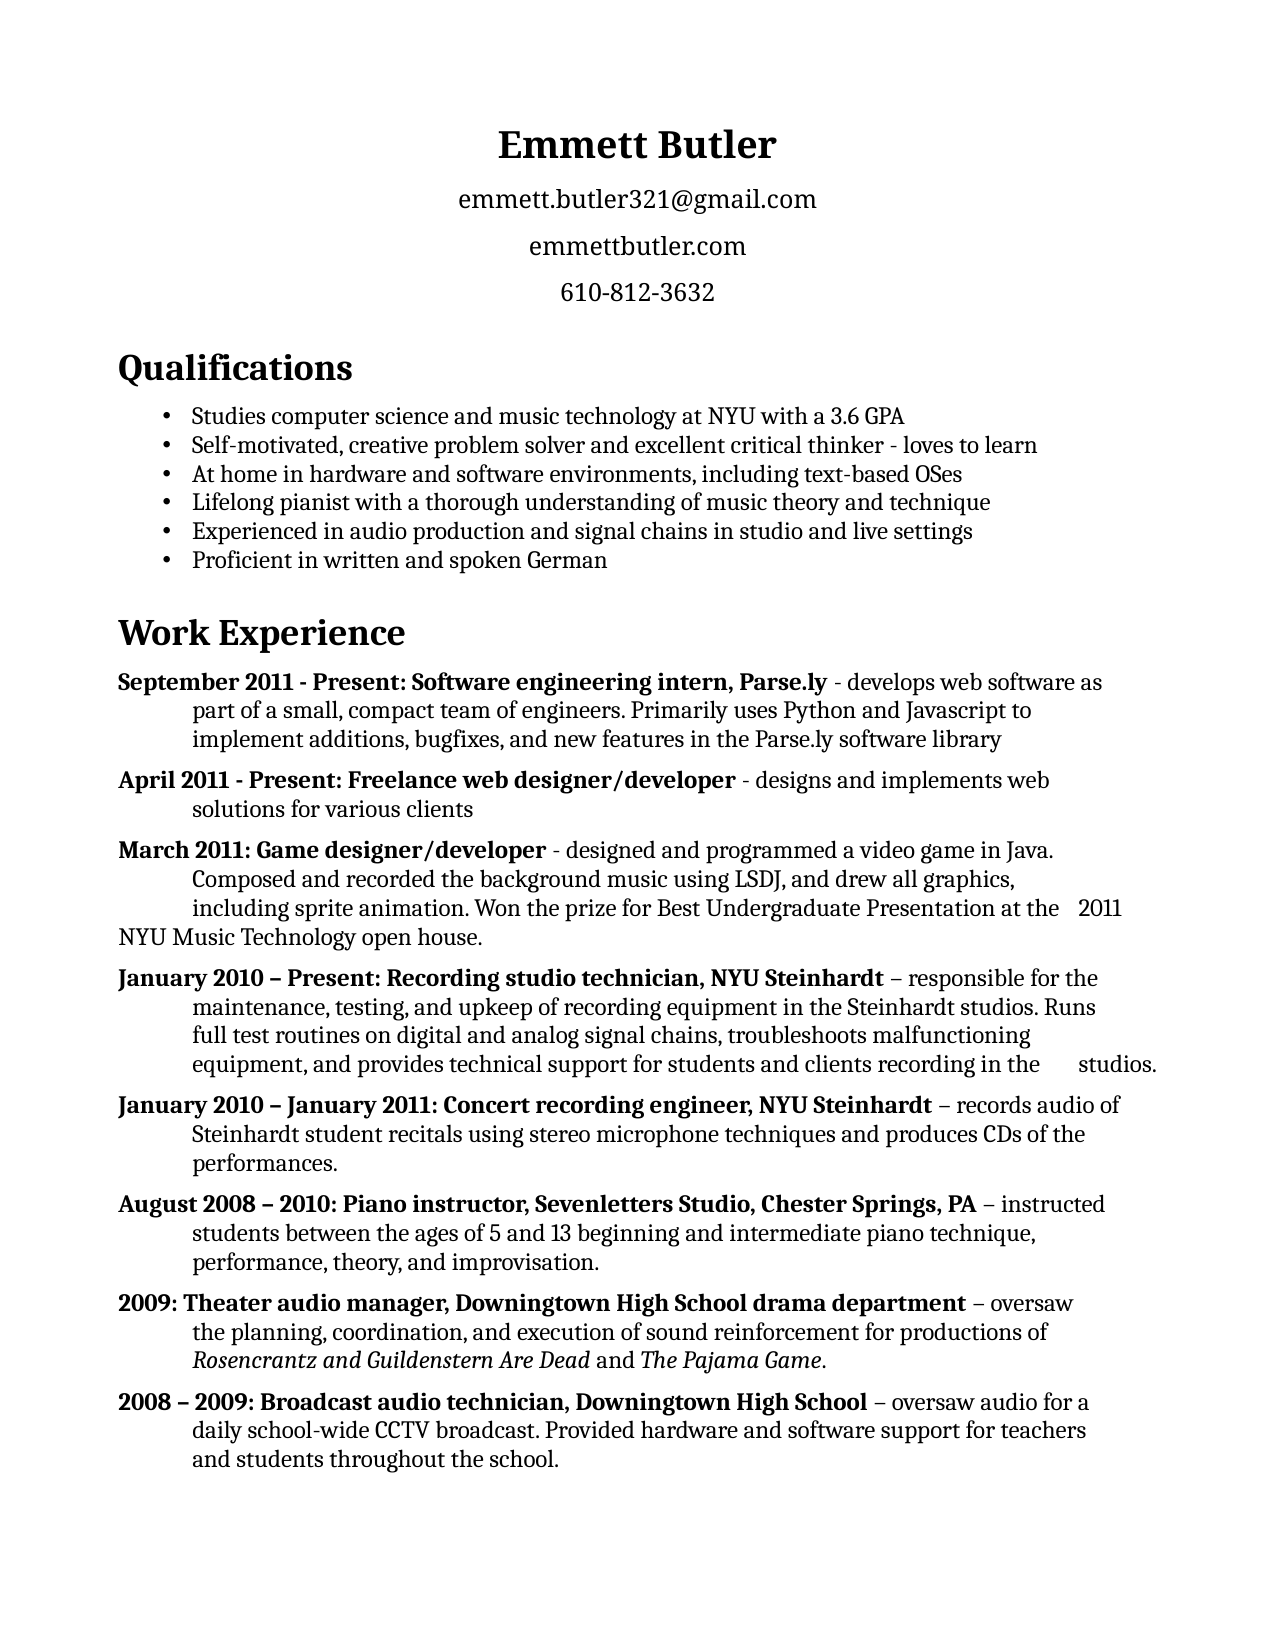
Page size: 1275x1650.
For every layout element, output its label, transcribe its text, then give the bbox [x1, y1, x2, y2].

list Lifelong pianist with a thorough understanding of music theory and technique [162, 488, 1157, 517]
text January 2010 – January 2011: Concert recording engineer, NYU Steinhardt – records audio of Steinhardt student recitals using stereo microphone techniques and produces CDs of the performances. [118, 1091, 1157, 1178]
text 2008 – 2009: Broadcast audio technician, Downingtown High School – oversaw audio for a daily school-wide CCTV broadcast. Provided hardware and software support for teachers and students throughout the school. [118, 1388, 1157, 1474]
text August 2008 – 2010: Piano instructor, Sevenletters Studio, Chester Springs, PA – instructed students between the ages of 5 and 13 beginning and intermediate piano technique, performance, theory, and improvisation. [118, 1190, 1157, 1276]
list Experienced in audio production and signal chains in studio and live settings [162, 517, 1157, 546]
list Proficient in written and spoken German [162, 546, 1157, 574]
subtitle Qualifications [118, 346, 1157, 389]
subtitle Work Experience [118, 612, 1157, 655]
text emmettbutler.com [118, 228, 1157, 262]
list At home in hardware and software environments, including text-based OSes [162, 459, 1157, 488]
text September 2011 - Present: Software engineering intern, Parse.ly - develops web software as part of a small, compact team of engineers. Primarily uses Python and Javascript to implement additions, bugfixes, and new features in the Parse.ly software library [118, 668, 1157, 754]
list Studies computer science and music technology at NYU with a 3.6 GPA [162, 402, 1157, 431]
text 2009: Theater audio manager, Downingtown High School drama department – oversaw the planning, coordination, and execution of sound reinforcement for productions of Rosencrantz and Guildenstern Are Dead and The Pajama Game. [118, 1289, 1157, 1375]
text April 2011 - Present: Freelance web designer/developer - designs and implements web solutions for various clients [118, 766, 1157, 824]
text March 2011: Game designer/developer - designed and programmed a video game in Java. Composed and recorded the background music using LSDJ, and drew all graphics, including sprite animation. Won the prize for Best Undergraduate Presentation at the 2011 NYU Music Technology open house. [118, 836, 1157, 951]
list Self-motivated, creative problem solver and excellent critical thinker - loves to learn [162, 431, 1157, 459]
text January 2010 – Present: Recording studio technician, NYU Steinhardt – responsible for the maintenance, testing, and upkeep of recording equipment in the Steinhardt studios. Runs full test routines on digital and analog signal chains, troubleshoots malfunctioning equipment, and provides technical support for students and clients recording in the studios. [118, 964, 1157, 1079]
text emmett.butler321@gmail.com [118, 182, 1157, 216]
text 610-812-3632 [118, 275, 1157, 309]
text Emmett Butler [118, 118, 1157, 169]
